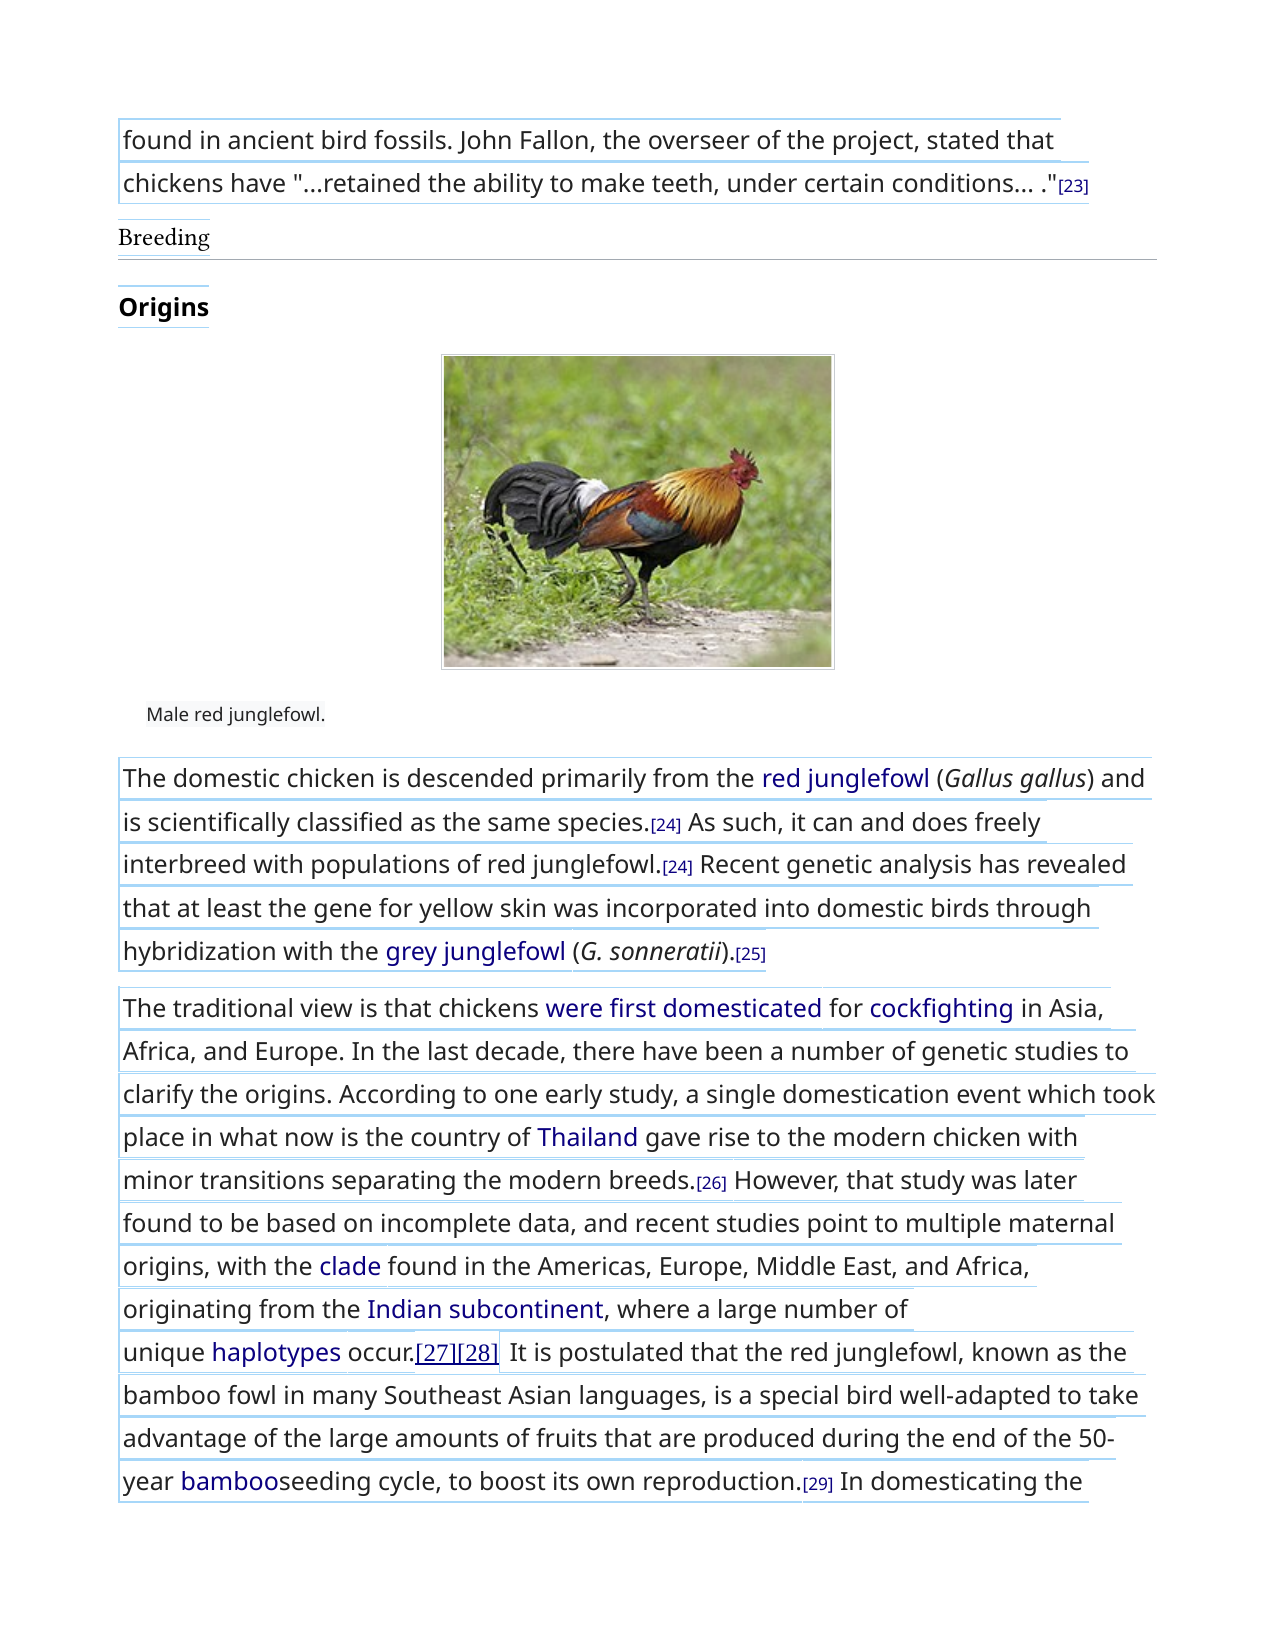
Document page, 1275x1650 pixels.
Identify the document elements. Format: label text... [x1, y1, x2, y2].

text place in what now is the country of Thailand gave rise to the modern chicken with minor transitions separating the modern breeds.[26] However, that study was later found to be based on incomplete data, and recent studies point to multiple maternal origins, with the clade found in the Americas, Europe, Middle East, and Africa, originating from the Indian subcontinent, where a large number of unique haplotypes occur.[27][28] It is postulated that the red junglefowl, known as the bamboo fowl in many Southeast Asian languages, is a special bird well-adapted to take advantage of the large amounts of fruits that are produced during the end of the 50-year bambooseeding cycle, to boost its own reproduction.[29] In domesticating the [119, 1115, 1157, 1503]
picture [443, 356, 832, 667]
text The traditional view is that chickens were first domesticated for cockfighting in Asia, Africa, and Europe. In the last decade, there have been a number of genetic studies to clarify the origins. According to one early study, a single domestication event which took [119, 986, 1157, 1114]
subtitle Origins [118, 285, 1157, 328]
text Male red junglefowl. [123, 701, 1157, 727]
text The domestic chicken is descended primarily from the red junglefowl (Gallus gallus) and is scientifically classified as the same species.[24] As such, it can and does freely interbreed with populations of red junglefowl.[24] Recent genetic analysis has revealed that at least the gene for yellow skin was incorporated into domestic birds through hybridization with the grey junglefowl (G. sonneratii).[25] [120, 757, 1157, 972]
subtitle Breeding [118, 219, 1157, 259]
text found in ancient bird fossils. John Fallon, the overseer of the project, stated that chickens have "...retained the ability to make teeth, under certain conditions... ."[23] [120, 118, 1157, 204]
